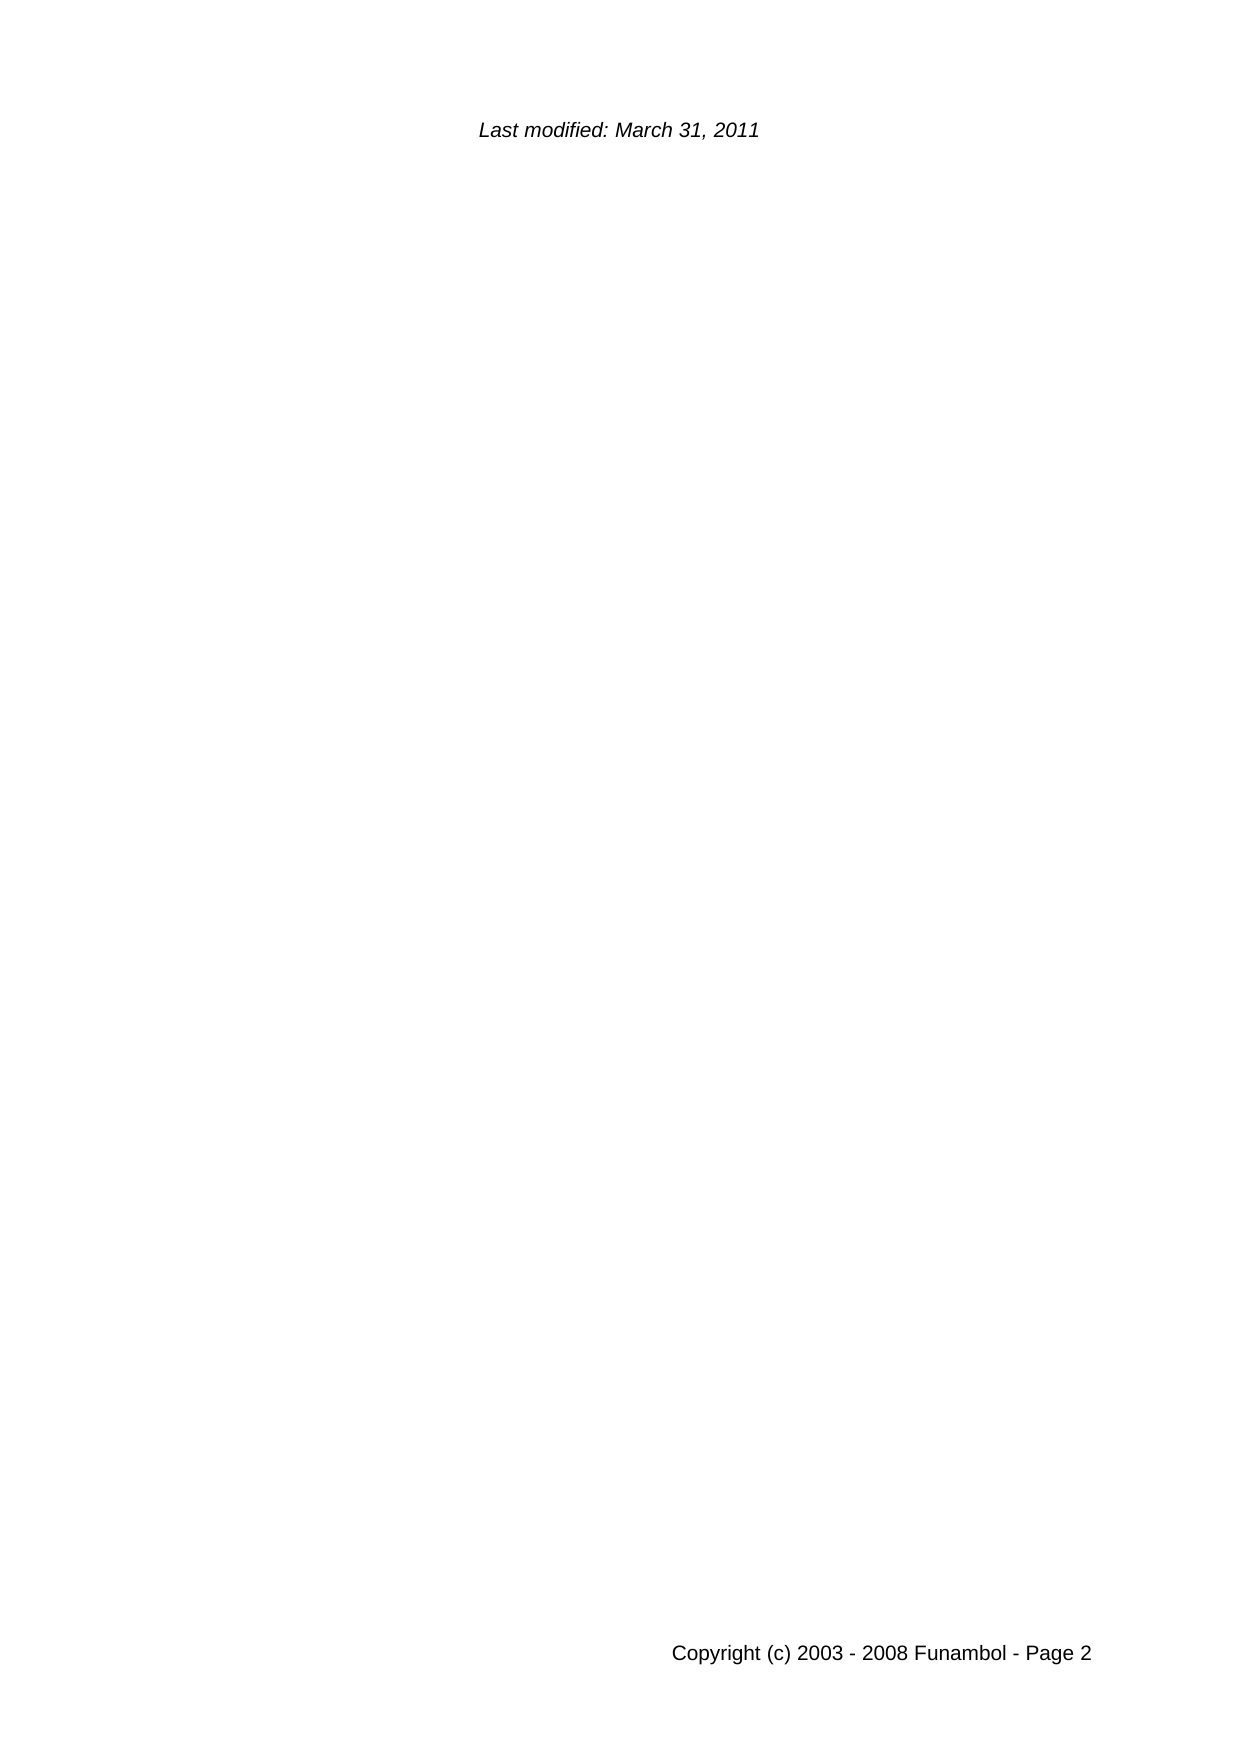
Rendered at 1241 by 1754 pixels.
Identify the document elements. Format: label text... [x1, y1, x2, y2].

text Last modified: March 31, 2011 [148, 118, 1093, 142]
